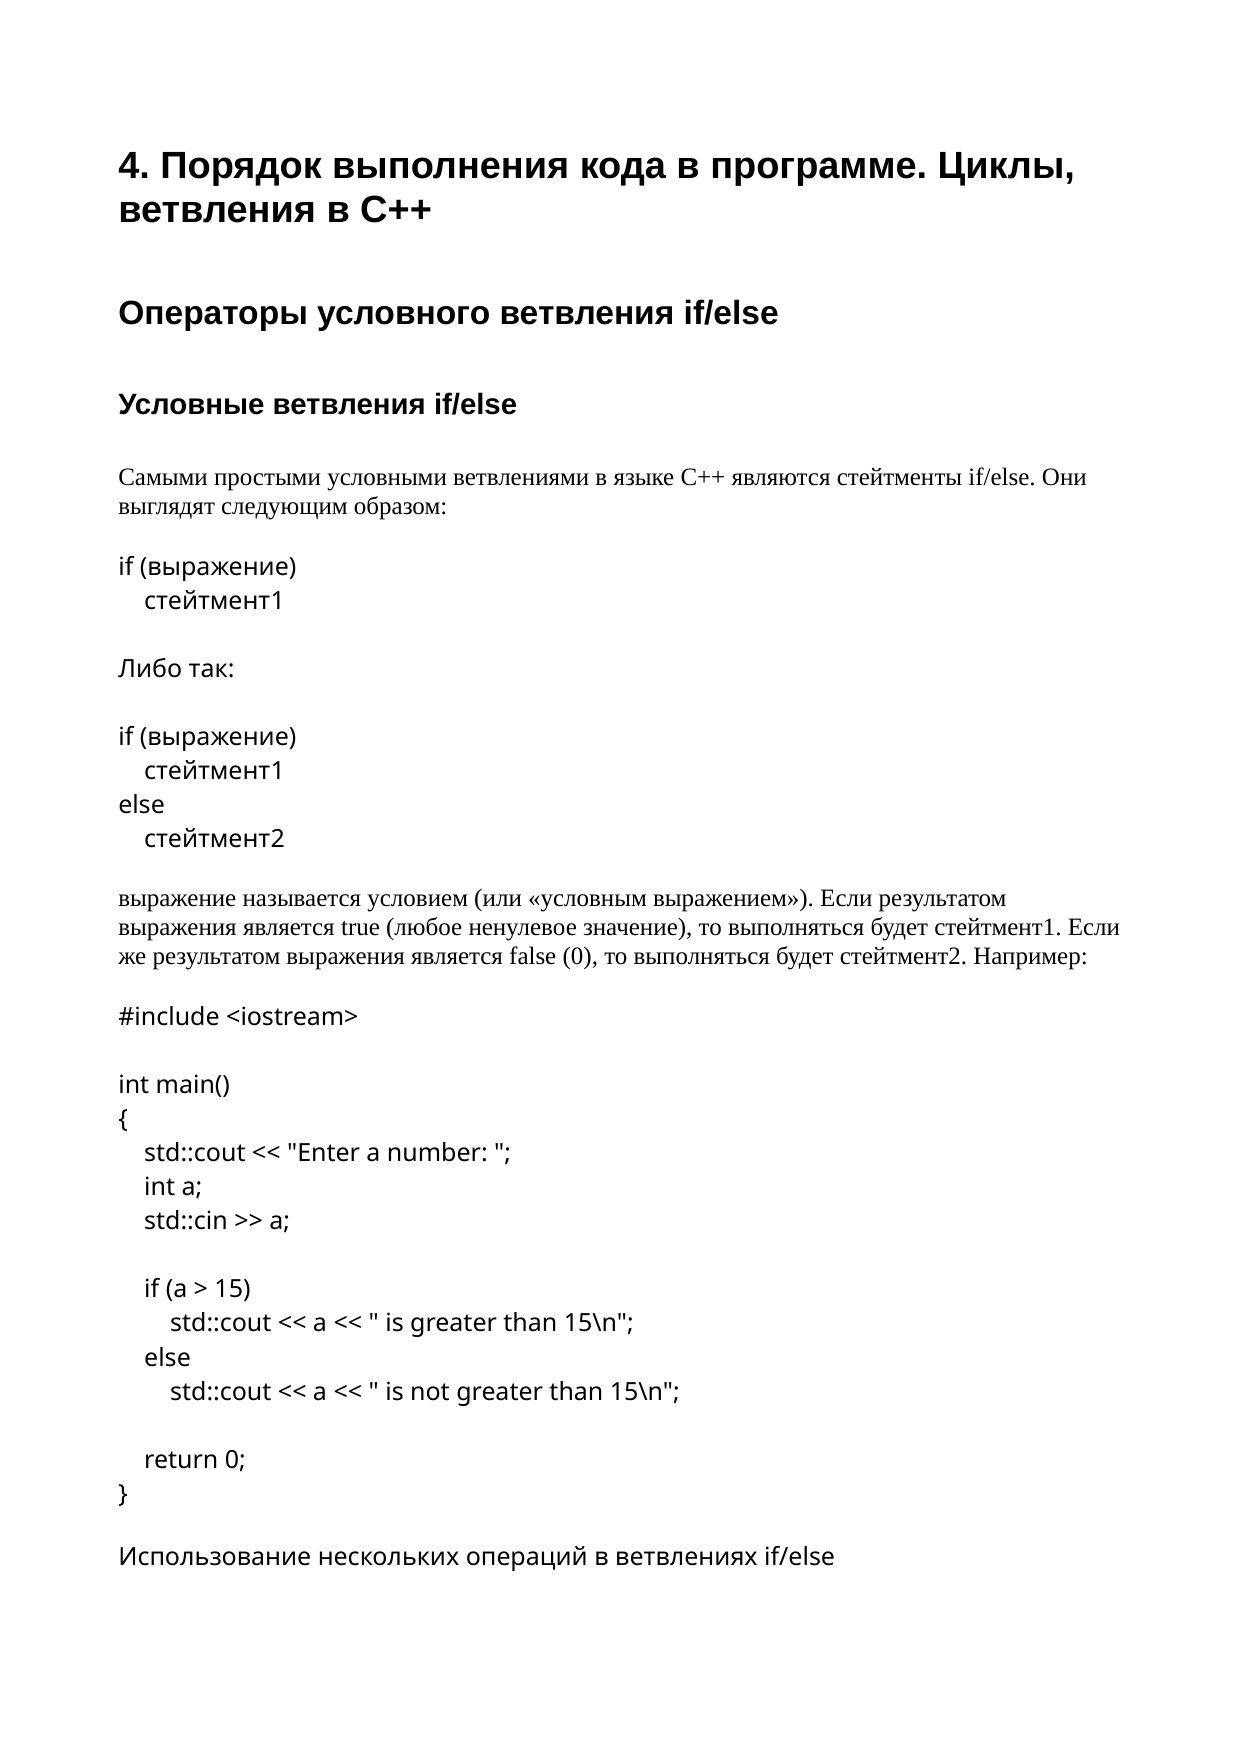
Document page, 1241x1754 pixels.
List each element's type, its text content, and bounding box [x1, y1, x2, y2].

text else [118, 787, 1122, 821]
text if (выражение) [118, 548, 1122, 582]
text выражение называется условием (или «условным выражением»). Если результатом выражения является true (любое ненулевое значение), то выполняться будет стейтмент1. Если же результатом выражения является false (0), то выполняться будет стейтмент2. Например: [118, 883, 1122, 970]
text стейтмент1 [118, 753, 1122, 787]
text Либо так: [118, 650, 1122, 684]
text int a; [118, 1169, 1122, 1203]
text стейтмент1 [118, 582, 1122, 616]
subtitle Условные ветвления if/else [118, 387, 1122, 421]
subtitle 4. Порядок выполнения кода в программе. Циклы, ветвления в C++ [118, 143, 1122, 230]
text Использование нескольких операций в ветвлениях if/else [118, 1538, 1122, 1572]
text if (a > 15) [118, 1271, 1122, 1305]
text if (выражение) [118, 718, 1122, 753]
text #include <iostream> [118, 998, 1122, 1033]
text стейтмент2 [118, 821, 1122, 855]
text else [118, 1339, 1122, 1373]
text { [118, 1101, 1122, 1135]
subtitle Операторы условного ветвления if/else [118, 292, 1122, 331]
text return 0; [118, 1441, 1122, 1475]
text std::cin >> a; [118, 1203, 1122, 1237]
text } [118, 1475, 1122, 1509]
text std::cout << a << " is not greater than 15\n"; [118, 1373, 1122, 1407]
text std::cout << "Enter a number: "; [118, 1135, 1122, 1169]
text int main() [118, 1067, 1122, 1101]
text std::cout << a << " is greater than 15\n"; [118, 1305, 1122, 1339]
text Самыми простыми условными ветвлениями в языке С++ являются стейтменты if/else. Они выглядят следующим образом: [118, 462, 1122, 519]
